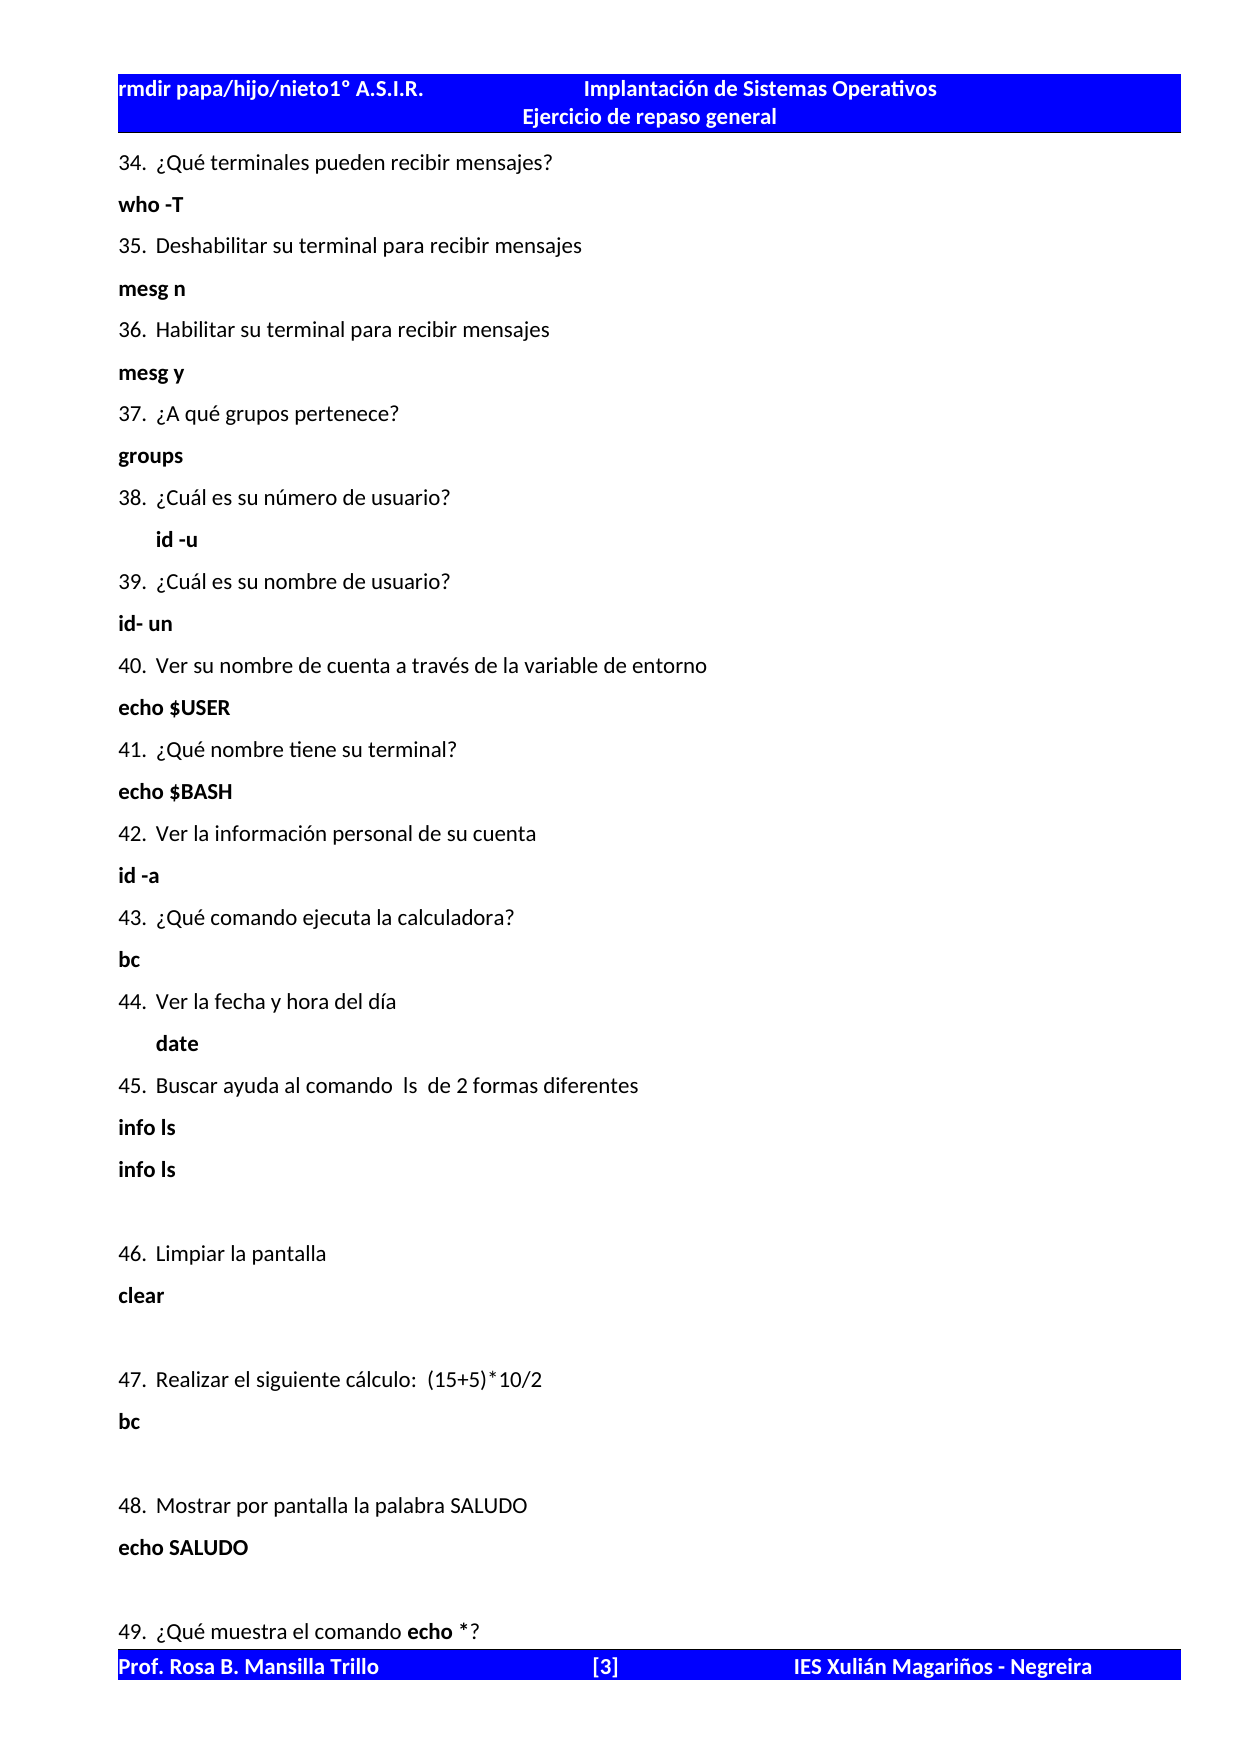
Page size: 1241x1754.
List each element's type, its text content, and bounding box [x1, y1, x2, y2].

list ¿Qué comando ejecuta la calculadora? [118, 903, 1181, 931]
text who -T [118, 190, 1181, 218]
list Mostrar por pantalla la palabra SALUDO [118, 1491, 1181, 1519]
text clear [118, 1281, 1181, 1309]
text bc [118, 945, 1181, 973]
list ¿Cuál es su nombre de usuario? [118, 567, 1181, 596]
text groups [118, 442, 1181, 469]
list date [118, 1029, 1181, 1057]
list ¿Qué nombre tiene su terminal? [118, 735, 1181, 763]
list Ver su nombre de cuenta a través de la variable de entorno [118, 651, 1181, 679]
list ¿Cuál es su número de usuario? [118, 483, 1181, 512]
text bc [118, 1407, 1181, 1435]
text echo $BASH [118, 777, 1181, 805]
text echo SALUDO [118, 1533, 1181, 1561]
list Realizar el siguiente cálculo: (15+5)*10/2 [118, 1365, 1181, 1393]
list Limpiar la pantalla [118, 1239, 1181, 1267]
text info ls [118, 1113, 1181, 1141]
text info ls [118, 1155, 1181, 1183]
list Ver la fecha y hora del día [118, 987, 1181, 1015]
list Habilitar su terminal para recibir mensajes [118, 316, 1181, 344]
list ¿Qué terminales pueden recibir mensajes? [118, 148, 1181, 176]
list Deshabilitar su terminal para recibir mensajes [118, 232, 1181, 260]
text id- un [118, 609, 1181, 637]
text echo $USER [118, 693, 1181, 721]
list Ver la información personal de su cuenta [118, 819, 1181, 847]
text mesg n [118, 274, 1181, 302]
list Buscar ayuda al comando ls de 2 formas diferentes [118, 1071, 1181, 1099]
list ¿Qué muestra el comando echo *? [118, 1617, 1181, 1645]
text mesg y [118, 358, 1181, 386]
text id -a [118, 861, 1181, 889]
list ¿A qué grupos pertenece? [118, 399, 1181, 428]
list id -u [118, 526, 1181, 553]
